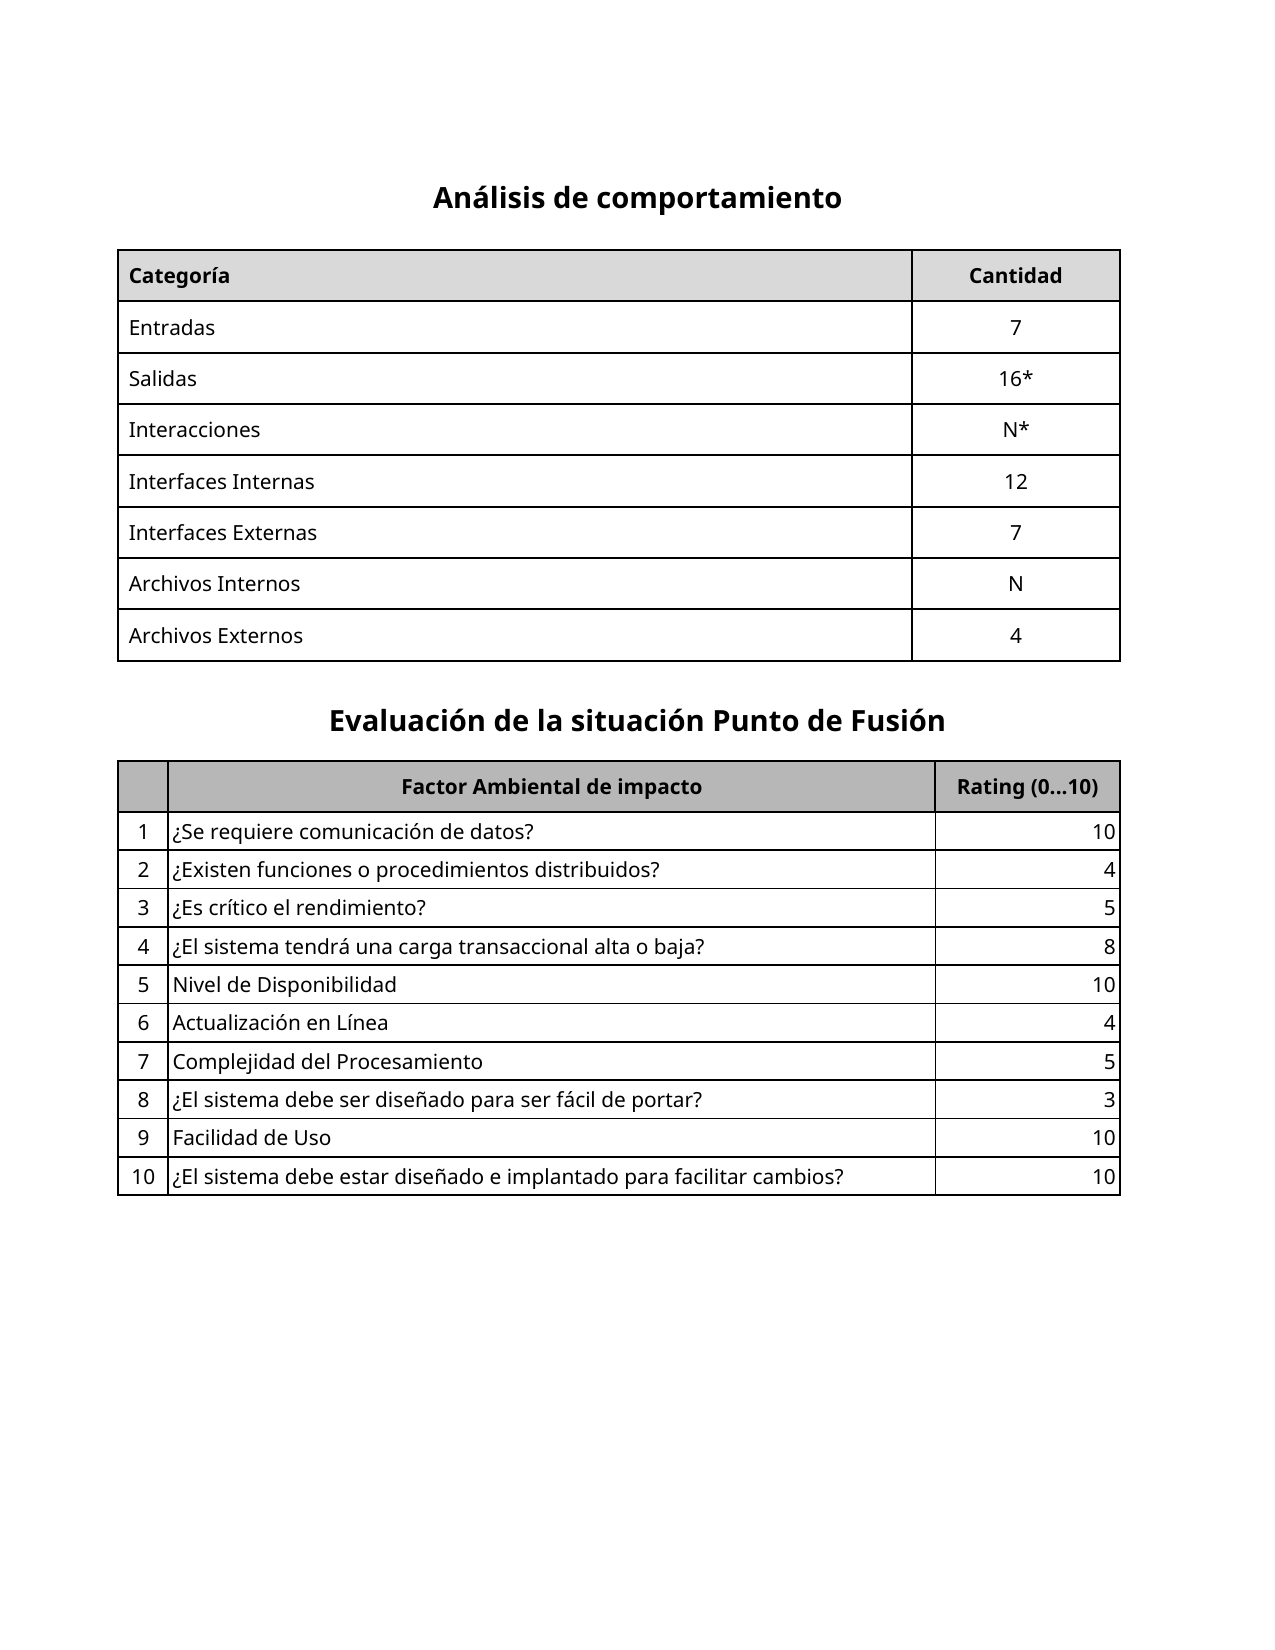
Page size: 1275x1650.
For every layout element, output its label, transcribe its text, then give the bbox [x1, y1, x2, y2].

table_cell Salidas [119, 354, 911, 403]
table_cell 7 [913, 302, 1119, 352]
table_cell 4 [936, 851, 1119, 888]
text Evaluación de la situación Punto de Fusión [118, 700, 1157, 740]
table_cell ¿Existen funciones o procedimientos distribuidos? [169, 851, 935, 888]
table_cell Archivos Externos [119, 610, 911, 660]
table_cell Interfaces Externas [119, 508, 911, 557]
table_cell 10 [936, 1158, 1119, 1194]
table_cell 4 [936, 1004, 1119, 1041]
table_header Categoría [119, 251, 911, 300]
table_cell Entradas [119, 302, 911, 352]
table_cell 8 [119, 1081, 167, 1118]
table_cell Nivel de Disponibilidad [169, 966, 935, 1003]
table_cell 16* [913, 354, 1119, 403]
table_header Cantidad [913, 251, 1119, 300]
table_cell 7 [913, 508, 1119, 557]
table_cell 4 [119, 928, 167, 964]
table_cell N [913, 559, 1119, 608]
table_cell Interacciones [119, 405, 911, 454]
table_cell ¿Se requiere comunicación de datos? [169, 813, 935, 849]
table_header Factor Ambiental de impacto [169, 762, 934, 811]
table_cell N* [913, 405, 1119, 454]
table_cell Facilidad de Uso [169, 1119, 935, 1156]
table_cell 5 [936, 1043, 1119, 1079]
table_header Rating (0...10) [936, 762, 1119, 811]
table_cell 9 [119, 1119, 167, 1156]
table_cell 3 [119, 889, 167, 926]
table_cell Actualización en Línea [169, 1004, 935, 1041]
table_cell 7 [119, 1043, 167, 1079]
table_cell 4 [913, 610, 1119, 660]
table_cell 6 [119, 1004, 167, 1041]
table_cell 10 [119, 1158, 167, 1194]
table_cell ¿El sistema debe estar diseñado e implantado para facilitar cambios? [169, 1158, 935, 1194]
text Análisis de comportamiento [118, 177, 1157, 217]
table_cell Archivos Internos [119, 559, 911, 608]
table_cell ¿El sistema debe ser diseñado para ser fácil de portar? [169, 1081, 935, 1118]
table_cell Complejidad del Procesamiento [169, 1043, 935, 1079]
table_cell 2 [119, 851, 167, 888]
table_cell ¿El sistema tendrá una carga transaccional alta o baja? [169, 928, 935, 964]
table_cell 10 [936, 966, 1119, 1003]
table_cell 5 [119, 966, 167, 1003]
table_cell 10 [936, 1119, 1119, 1156]
table_cell 10 [936, 813, 1119, 849]
table_cell Interfaces Internas [119, 456, 911, 506]
table_cell 12 [913, 456, 1119, 506]
table_cell 8 [936, 928, 1119, 964]
table_cell 1 [119, 813, 167, 849]
table_cell 3 [936, 1081, 1119, 1118]
table_header [119, 762, 167, 811]
table_cell ¿Es crítico el rendimiento? [169, 889, 935, 926]
table_cell 5 [936, 889, 1119, 926]
